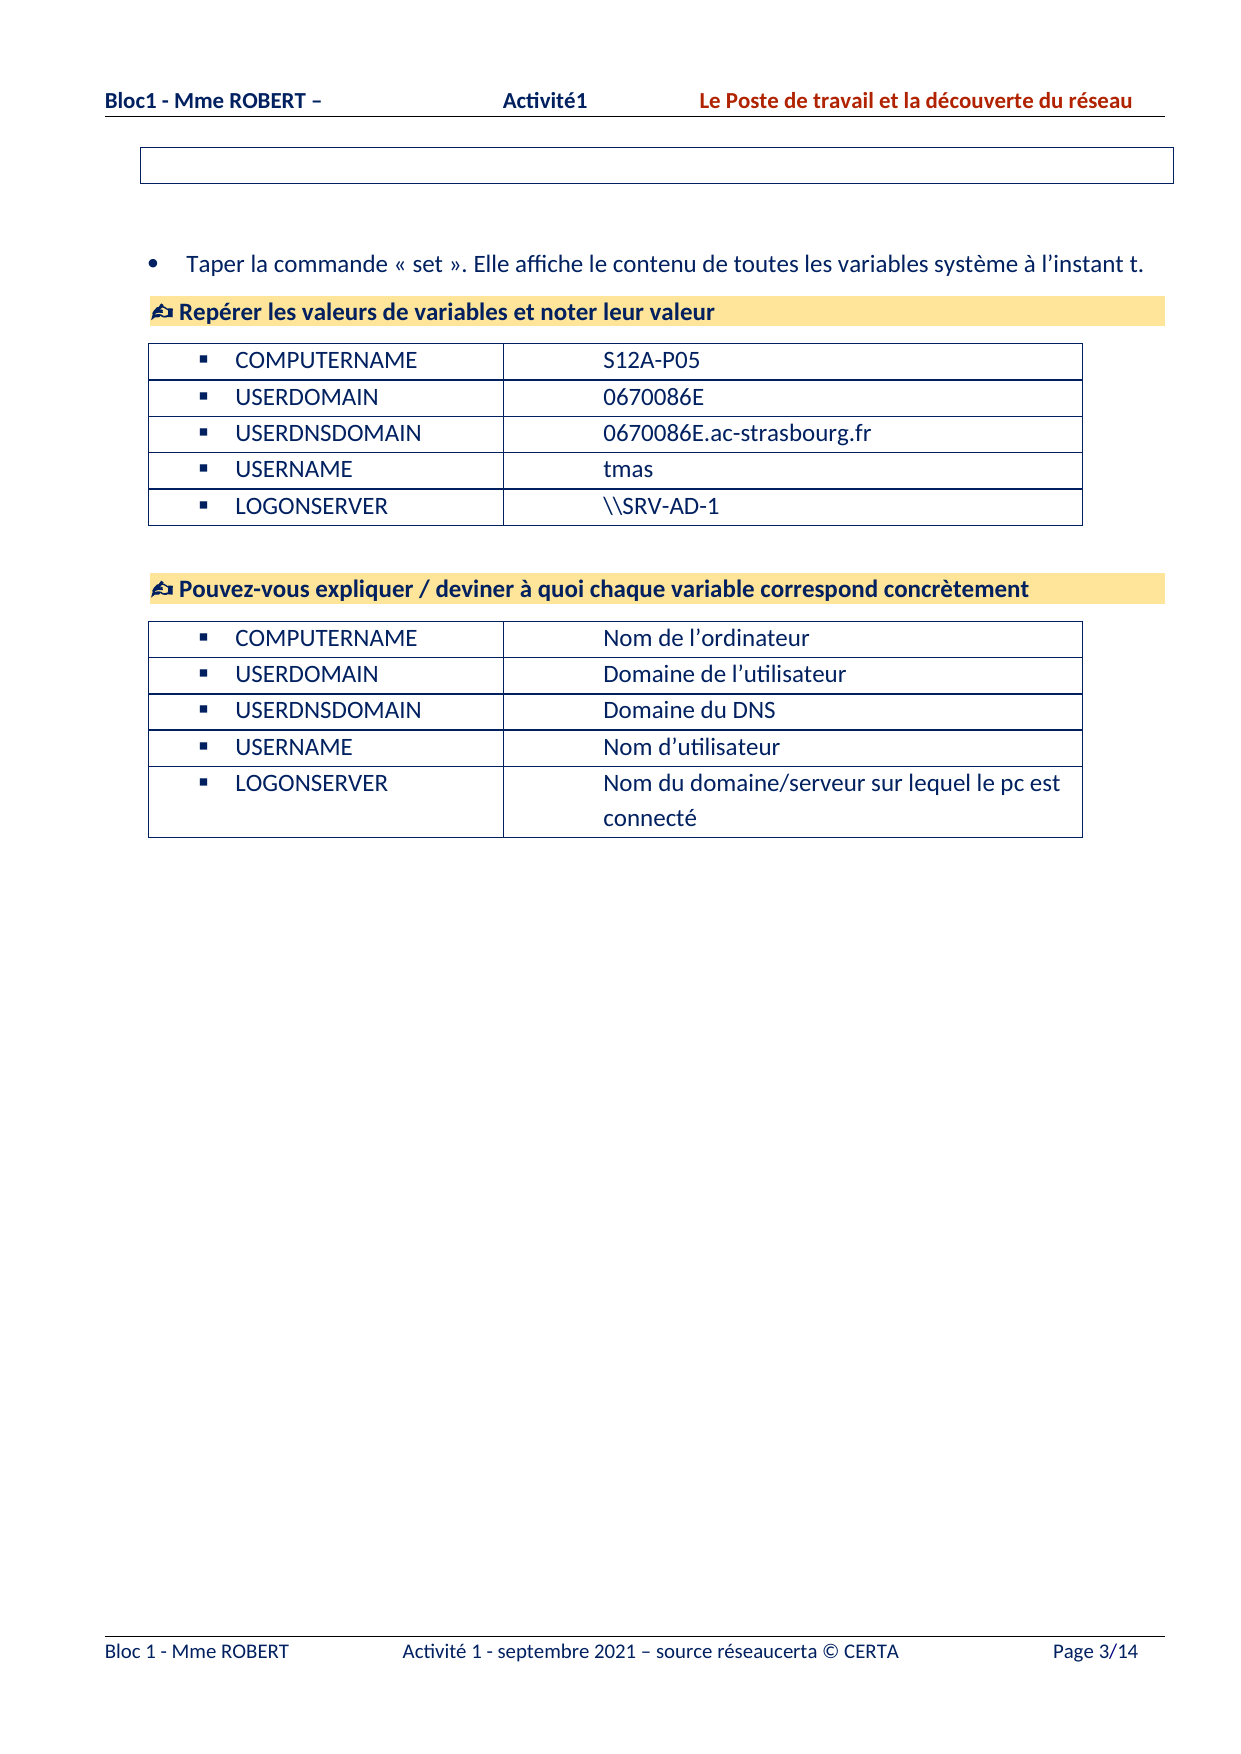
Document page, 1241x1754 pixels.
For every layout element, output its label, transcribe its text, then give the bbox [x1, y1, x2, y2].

table_cell USERNAME [149, 731, 503, 766]
table_cell USERNAME [149, 453, 503, 488]
table_cell 0670086E [504, 381, 1082, 416]
table_cell tmas [504, 453, 1082, 488]
table_cell Nom du domaine/serveur sur lequel le pc est connecté [504, 767, 1082, 837]
table_cell Domaine du DNS [504, 695, 1082, 729]
table_cell LOGONSERVER [149, 767, 503, 837]
table_header Nom de l’ordinateur [504, 622, 1082, 656]
table_cell USERDOMAIN [149, 658, 503, 693]
table_cell 0670086E.ac-strasbourg.fr [504, 417, 1082, 452]
table_header S12A-P05 [504, 344, 1082, 379]
table_cell LOGONSERVER [149, 490, 503, 524]
text  Repérer les valeurs de variables et noter leur valeur [150, 296, 1165, 326]
table_cell USERDNSDOMAIN [149, 417, 503, 452]
table_cell USERDNSDOMAIN [149, 695, 503, 729]
table_header COMPUTERNAME [149, 344, 503, 379]
table_cell \\SRV-AD-1 [504, 490, 1082, 524]
table_cell USERDOMAIN [149, 381, 503, 416]
table_header COMPUTERNAME [149, 622, 503, 656]
list Taper la commande « set ». Elle affiche le contenu de toutes les variables système à l’instant t. [149, 248, 1165, 279]
text  Pouvez-vous expliquer / deviner à quoi chaque variable correspond concrètement [150, 573, 1165, 604]
table_cell Nom d’utilisateur [504, 731, 1082, 766]
table_cell Domaine de l’utilisateur [504, 658, 1082, 693]
